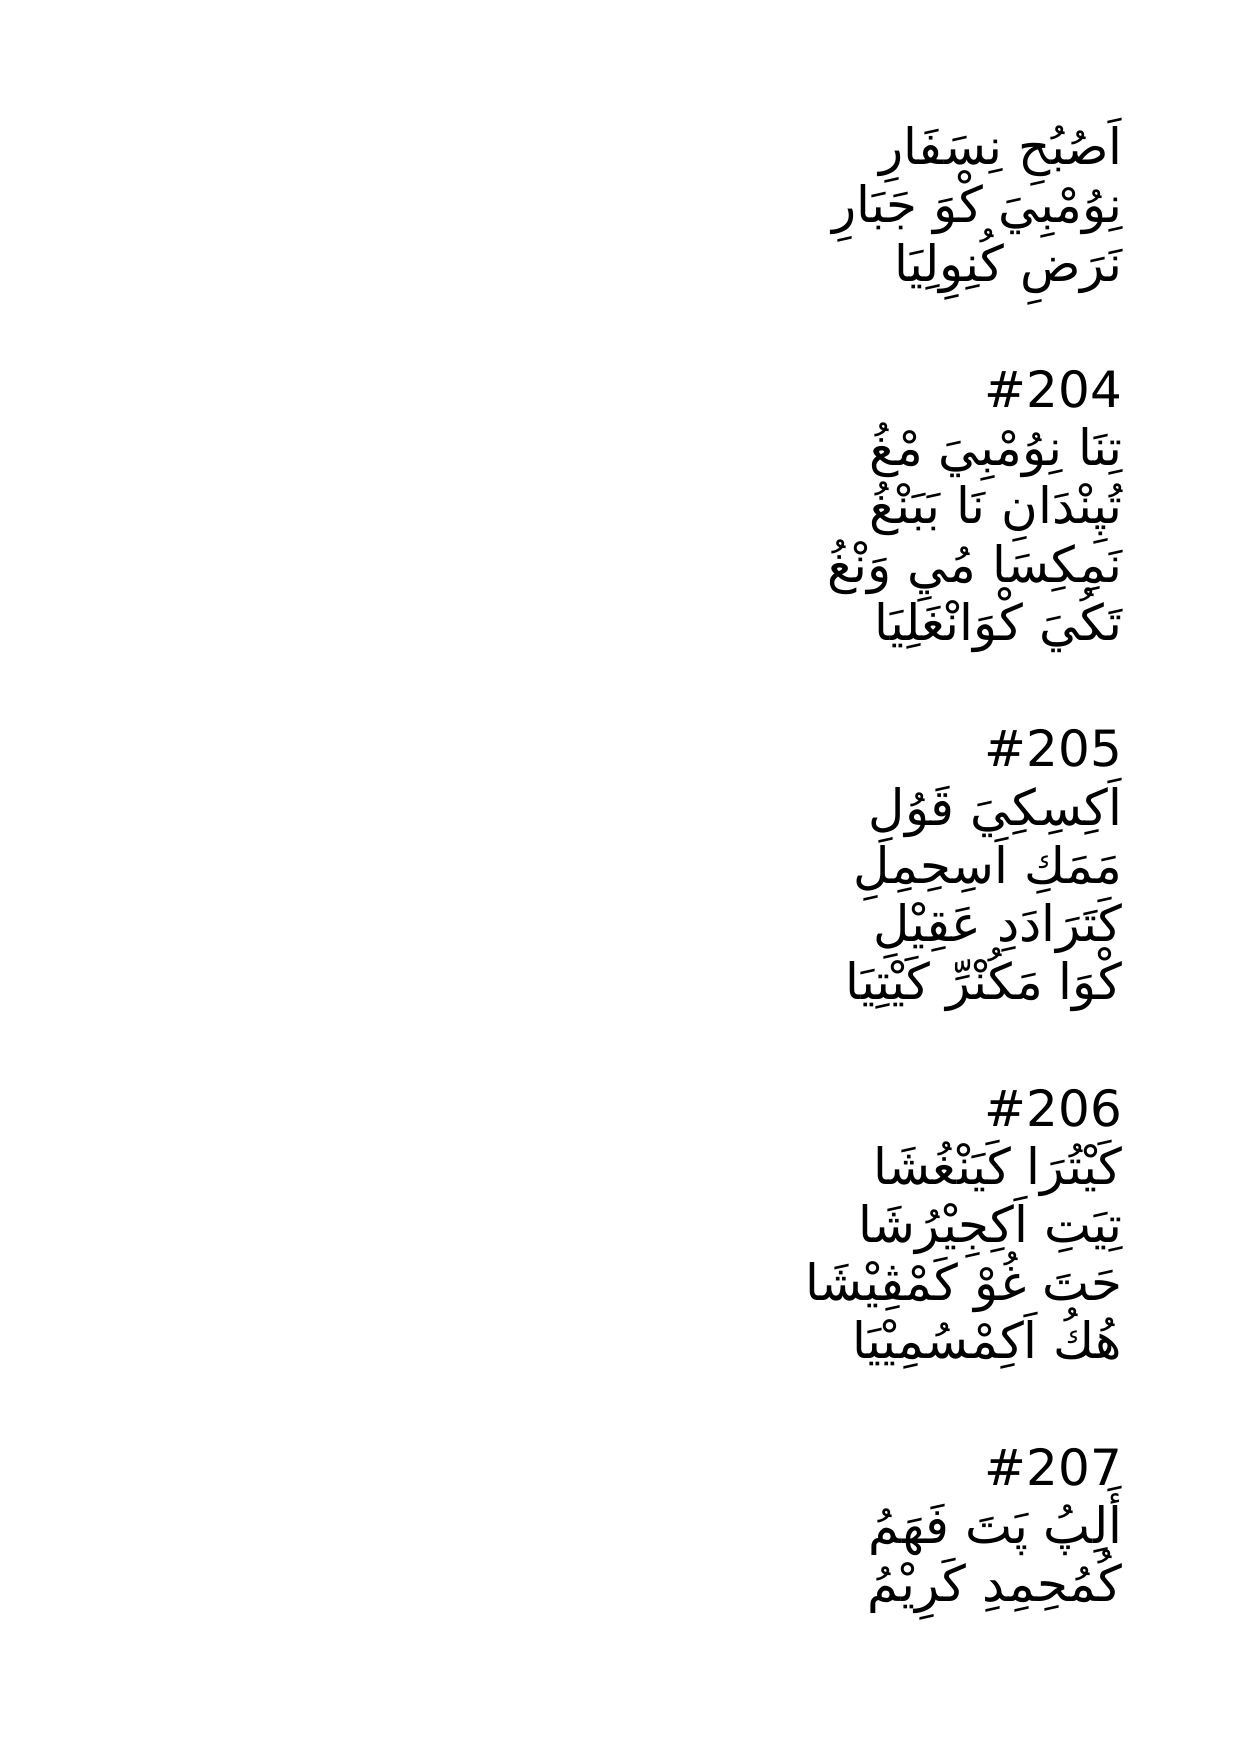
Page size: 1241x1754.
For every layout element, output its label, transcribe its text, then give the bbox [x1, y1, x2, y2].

text تُپِنْدَانِ نَا بَبَنْغُ [118, 477, 1122, 536]
text تِنَا نِوُمْبِيَ مْغُ [118, 419, 1122, 477]
text مَمَكِ اَسِحِمِلِ [118, 837, 1122, 895]
text كْوَا مَكُنْرِّ كَيْتِيَا [118, 953, 1122, 1011]
text اَصُبُحِ نِسَفَارِ [118, 118, 1122, 176]
text تَكُيَ كْوَانْغَلِيَا [118, 594, 1122, 652]
text تِيَتِ اَكِجِيْرُشَا [118, 1196, 1122, 1254]
text كُمُحِمِدِ كَرِيْمُ [118, 1555, 1122, 1613]
text نَرَضِ كُنِوِلِيَا [118, 234, 1122, 293]
text هُكُ اَكِمْسُمِيْيَا [118, 1312, 1122, 1371]
text أَلِپُ پَتَ فَهَمُ [118, 1497, 1122, 1555]
text #204 [118, 361, 1122, 419]
text نَمِكِسَا مُيِ وَنْغُ [118, 536, 1122, 594]
text اَكِسِكِيَ قَوُلِ [118, 778, 1122, 837]
text نِوُمْبِيَ كْوَ جَبَارِ [118, 176, 1122, 234]
text #207 [118, 1439, 1122, 1497]
text كَيْتُرَا كَيَنْغُشَا [118, 1138, 1122, 1196]
text كَتَرَادَدِ عَقِيْلِ [118, 895, 1122, 953]
text حَتَ غُوْ كَمْڤِيْشَا [118, 1254, 1122, 1312]
text #206 [118, 1079, 1122, 1138]
text #205 [118, 720, 1122, 778]
